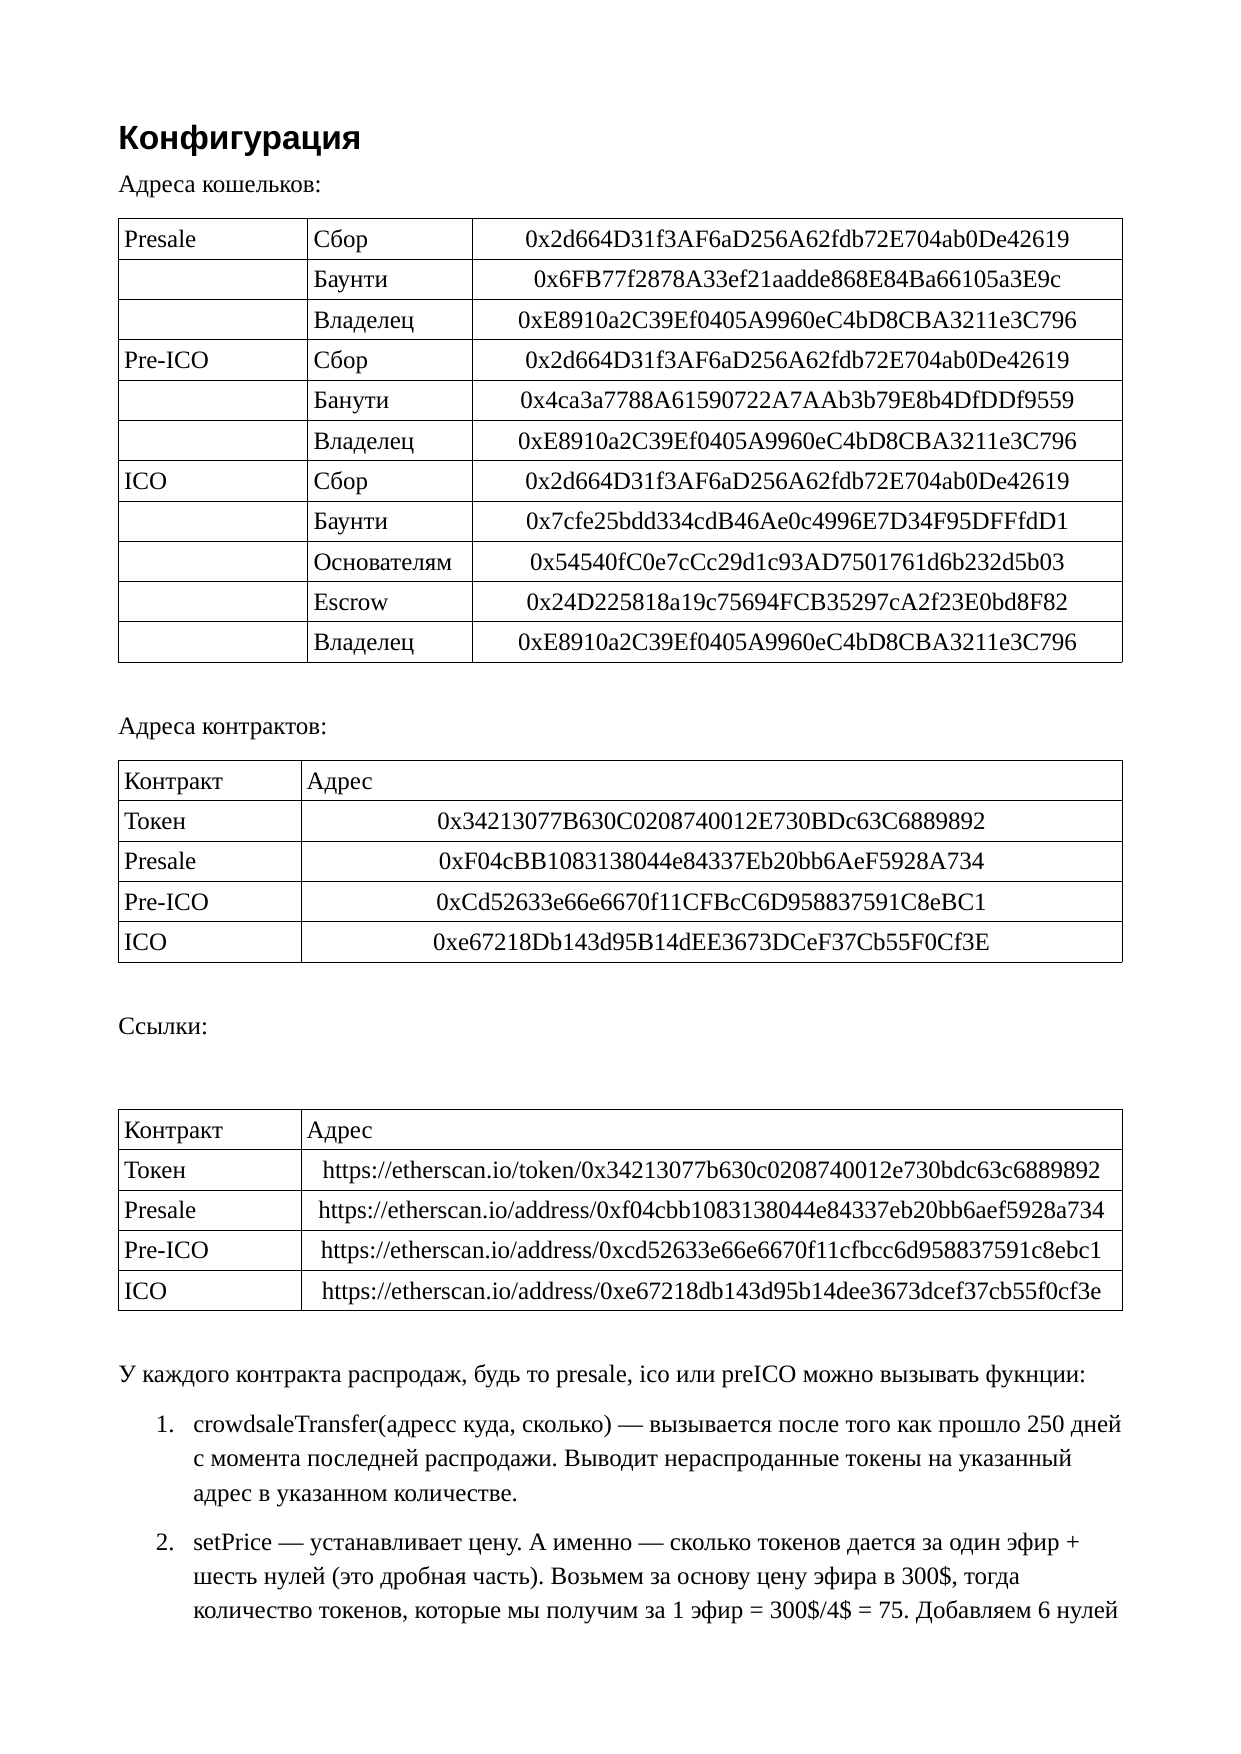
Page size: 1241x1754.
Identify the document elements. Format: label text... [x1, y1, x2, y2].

table_cell [119, 421, 307, 460]
table_header 0x2d664D31f3AF6aD256A62fdb72E704ab0De42619 [473, 219, 1122, 259]
table_cell Основателям [308, 542, 472, 581]
table_cell Presale [119, 1191, 301, 1230]
table_cell Pre-ICO [119, 882, 301, 921]
table_cell Баунти [308, 502, 472, 541]
table_cell ICO [119, 461, 307, 501]
table_cell Pre-ICO [119, 340, 307, 379]
table_cell Владелец [308, 622, 472, 662]
table_cell Владелец [308, 300, 472, 339]
table_cell Сбор [308, 340, 472, 379]
table_cell 0xF04cBB1083138044e84337Eb20bb6AeF5928A734 [302, 842, 1122, 881]
table_cell 0xE8910a2C39Ef0405A9960eC4bD8CBA3211e3C796 [473, 622, 1122, 662]
text Ссылки: [118, 1011, 1122, 1039]
table_cell https://etherscan.io/address/0xcd52633e66e6670f11cfbcc6d958837591c8ebc1 [302, 1231, 1122, 1270]
table_cell Владелец [308, 421, 472, 460]
text Адреса кошельков: [118, 169, 1122, 198]
table_cell 0x24D225818a19c75694FCB35297cA2f23E0bd8F82 [473, 582, 1122, 621]
table_cell 0x2d664D31f3AF6aD256A62fdb72E704ab0De42619 [473, 461, 1122, 501]
table_cell 0x7cfe25bdd334cdB46Ae0c4996E7D34F95DFFfdD1 [473, 502, 1122, 541]
table_header Контракт [119, 1110, 301, 1149]
table_cell 0x4ca3a7788A61590722A7AAb3b79E8b4DfDDf9559 [473, 381, 1122, 420]
table_cell Escrow [308, 582, 472, 621]
table_cell Токен [119, 1150, 301, 1189]
table_cell 0xCd52633e66e6670f11CFBcC6D958837591C8eBC1 [302, 882, 1122, 921]
table_cell 0x6FB77f2878A33ef21aadde868E84Ba66105a3E9c [473, 260, 1122, 299]
list crowdsaleTransfer(адресс куда, сколько) — вызывается после того как прошло 250 дней с момента последней распродажи. Выводит нераспроданные токены на указанный адрес в указанном количестве. [156, 1409, 1122, 1506]
table_cell 0x2d664D31f3AF6aD256A62fdb72E704ab0De42619 [473, 340, 1122, 379]
table_cell [119, 582, 307, 621]
table_cell Банути [308, 381, 472, 420]
list setPrice — устанавливает цену. А именно — сколько токенов дается за один эфир + шесть нулей (это дробная часть). Возьмем за основу цену эфира в 300$, тогда количество токенов, которые мы получим за 1 эфир = 300$/4$ = 75. Добавляем 6 нулей [156, 1527, 1122, 1624]
table_cell Pre-ICO [119, 1231, 301, 1270]
table_cell [119, 381, 307, 420]
subtitle Конфигурация [118, 118, 1122, 157]
table_cell 0x34213077B630C0208740012E730BDc63C6889892 [302, 801, 1122, 841]
table_cell [119, 300, 307, 339]
table_cell [119, 260, 307, 299]
table_cell 0xE8910a2C39Ef0405A9960eC4bD8CBA3211e3C796 [473, 421, 1122, 460]
text Адреса контрактов: [118, 711, 1122, 740]
table_cell 0xe67218Db143d95B14dEE3673DCeF37Cb55F0Cf3E [302, 922, 1122, 962]
table_cell Сбор [308, 461, 472, 501]
table_header Контракт [119, 761, 301, 800]
table_cell https://etherscan.io/address/0xe67218db143d95b14dee3673dcef37cb55f0cf3e [302, 1271, 1122, 1310]
table_header Presale [119, 219, 307, 259]
table_header Сбор [308, 219, 472, 259]
table_cell [119, 542, 307, 581]
table_cell [119, 502, 307, 541]
table_header Адрес [302, 761, 1122, 800]
table_header Адрес [302, 1110, 1122, 1149]
table_cell https://etherscan.io/address/0xf04cbb1083138044e84337eb20bb6aef5928a734 [302, 1191, 1122, 1230]
table_cell [119, 622, 307, 662]
table_cell Баунти [308, 260, 472, 299]
table_cell https://etherscan.io/token/0x34213077b630c0208740012e730bdc63c6889892 [302, 1150, 1122, 1189]
table_cell ICO [119, 922, 301, 962]
table_cell Presale [119, 842, 301, 881]
table_cell ICO [119, 1271, 301, 1310]
table_cell 0xE8910a2C39Ef0405A9960eC4bD8CBA3211e3C796 [473, 300, 1122, 339]
text У каждого контракта распродаж, будь то presale, ico или preICO можно вызывать фукнции: [118, 1359, 1122, 1388]
table_cell Токен [119, 801, 301, 841]
table_cell 0x54540fC0e7cCc29d1c93AD7501761d6b232d5b03 [473, 542, 1122, 581]
